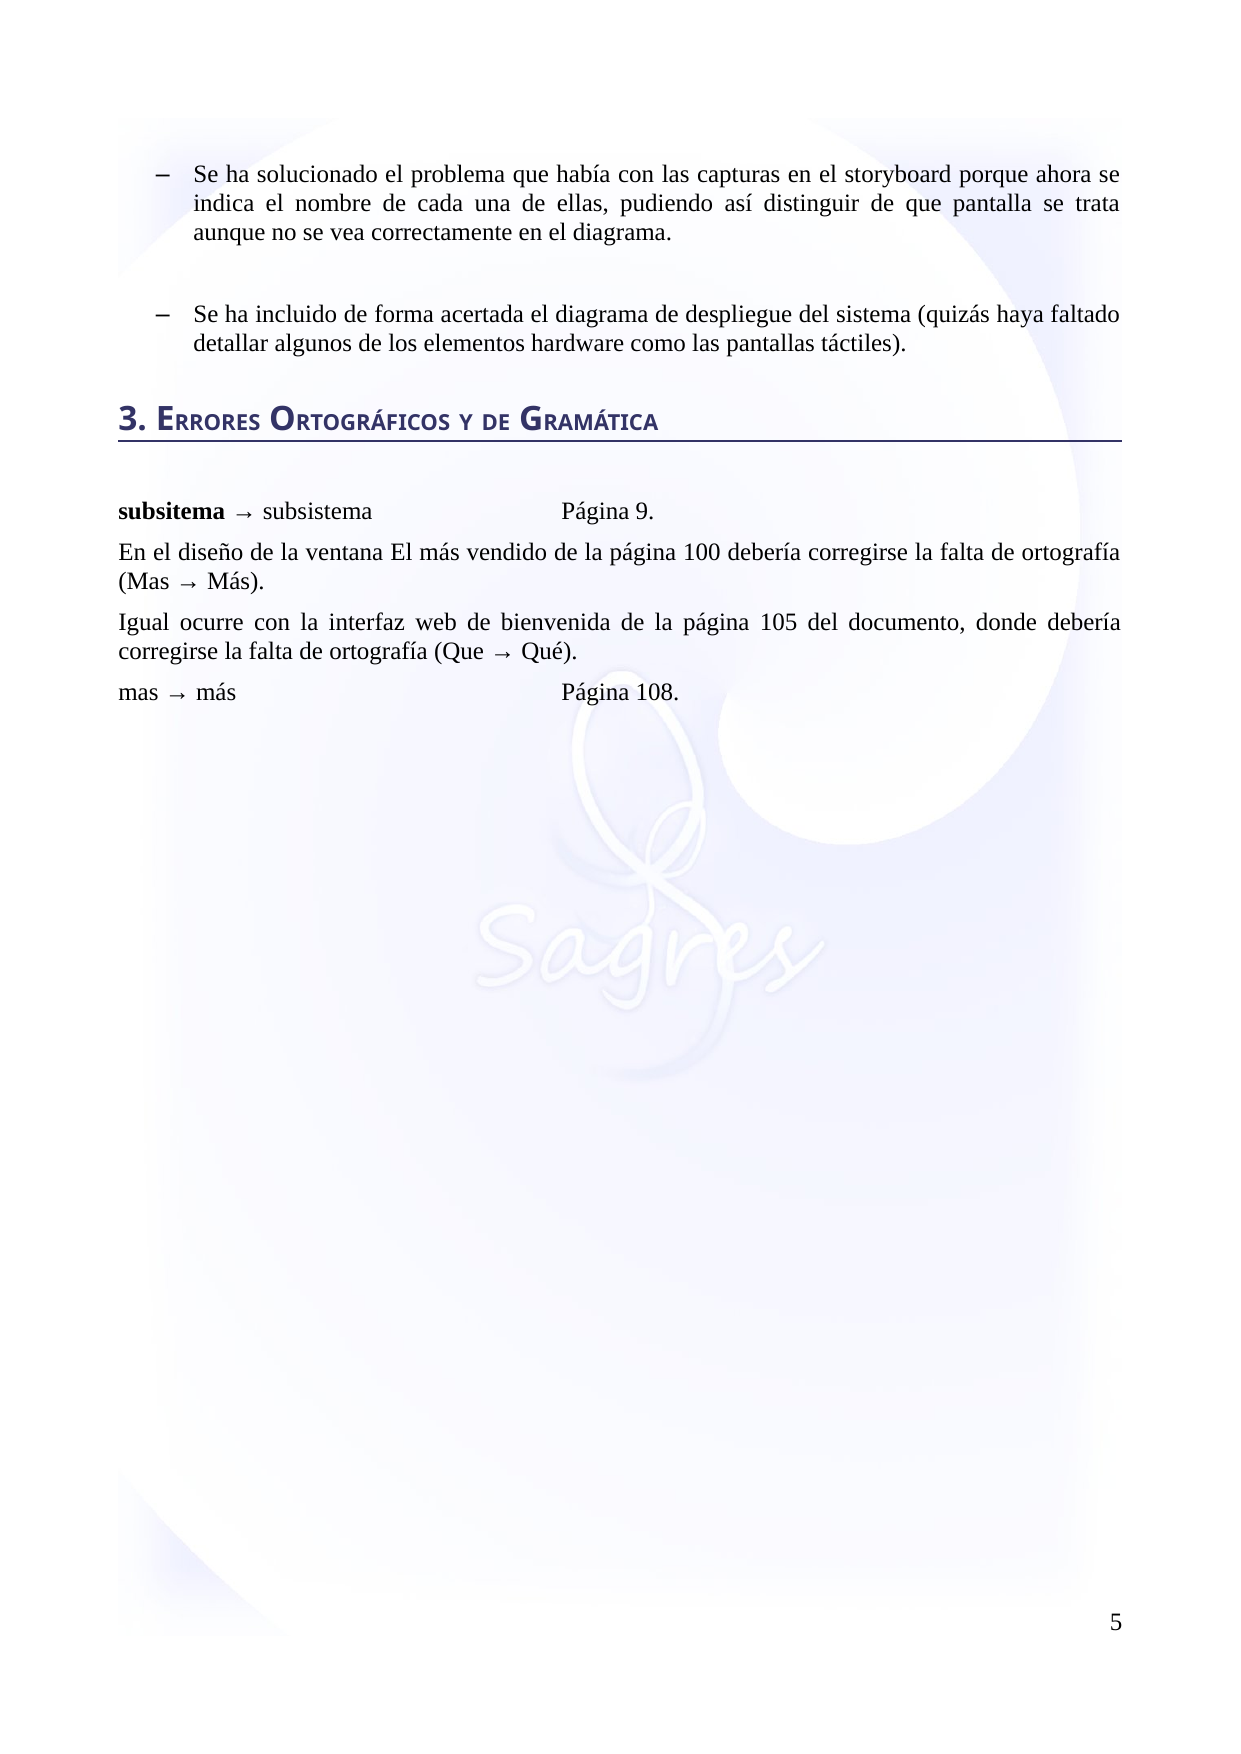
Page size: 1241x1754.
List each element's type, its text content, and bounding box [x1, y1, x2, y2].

picture [118, 665, 1122, 677]
text subsitema → subsistema Página 9. [118, 496, 1122, 525]
text Igual ocurre con la interfaz web de bienvenida de la página 105 del documento, donde debería corregirse la falta de ortografía (Que → Qué). [118, 607, 1122, 665]
text En el diseño de la ventana El más vendido de la página 100 debería corregirse la falta de ortografía (Mas → Más). [118, 537, 1122, 595]
picture [118, 706, 1122, 1636]
picture [118, 525, 1122, 537]
subtitle 3. Errores Ortográficos y de Gramática [118, 394, 1122, 440]
list Se ha incluido de forma acertada el diagrama de despliegue del sistema (quizás haya faltado detallar algunos de los elementos hardware como las pantallas táctiles). [156, 299, 1122, 357]
picture [118, 118, 1122, 394]
picture [118, 442, 1122, 496]
list Se ha solucionado el problema que había con las capturas en el storyboard porque ahora se indica el nombre de cada una de ellas, pudiendo así distinguir de que pantalla se trata aunque no se vea correctamente en el diagrama. [156, 159, 1122, 246]
picture [118, 595, 1122, 607]
text mas → más Página 108. [118, 677, 1122, 706]
